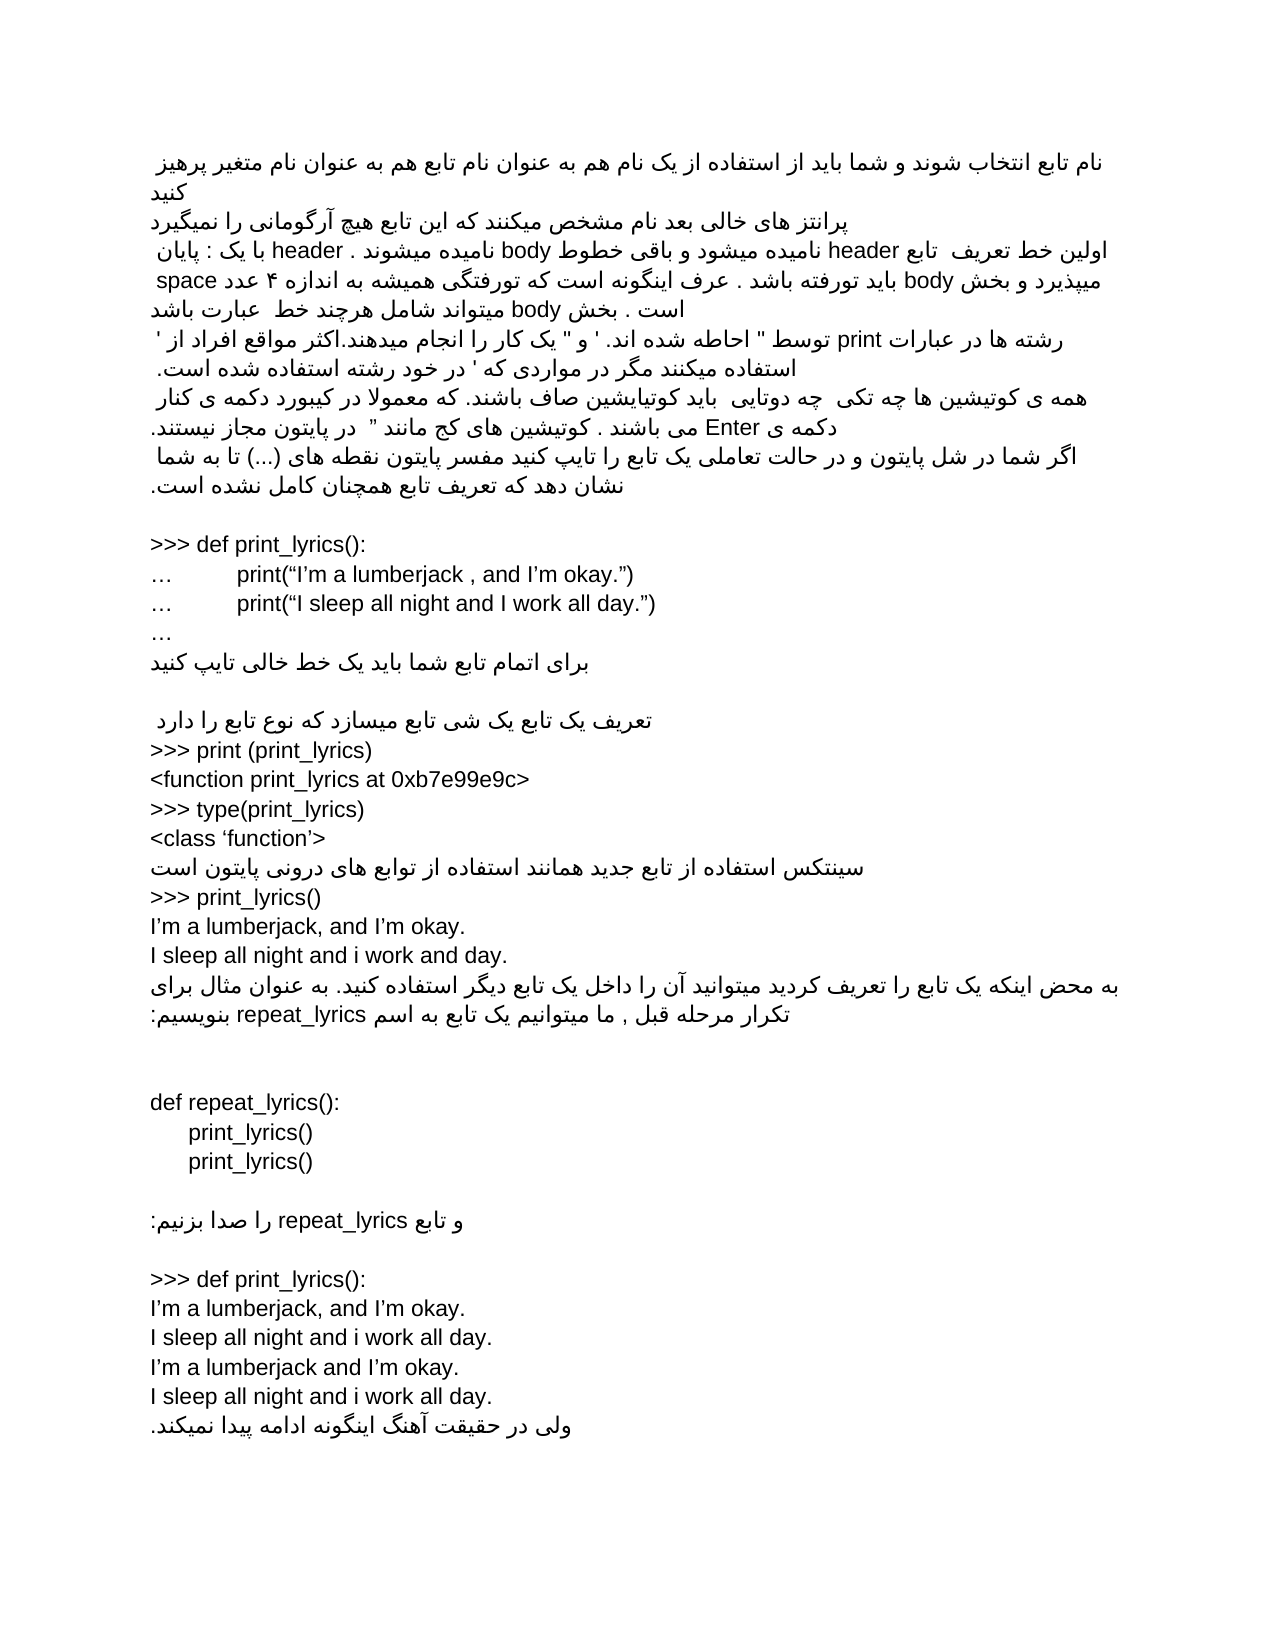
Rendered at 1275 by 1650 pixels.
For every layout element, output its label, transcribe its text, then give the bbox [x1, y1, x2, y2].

text به محض اینکه یک تابع را تعریف کردید میتوانید آن را داخل یک تابع دیگر استفاده کنید. به عنوان مثال برای تکرار مرحله قبل , ما میتوانیم یک تابع به اسم repeat_lyrics بنویسیم: [150, 972, 1125, 1027]
text <class ‘function’> [150, 826, 1125, 851]
text I sleep all night and i work and day. [150, 943, 1125, 969]
text def کلمه ی کلیدی است که مشخص میکند این یک تعریف تابع است .نام تابع print_lyrics است . قواعد نام های تابع مانند نام های متغیرها هستند:حروف ، اعداد و "_" مجازند ولی حرف اول نمیتواند یک عدد باشد. و شما نمیتوانید یک کلمه ی کلیدی را به عنوان نام تابع انتخاب کنید مثلا while یا if نمیتوانند به عنوان نام تابع انتخاب شوند و شما باید از استفاده از یک نام هم به عنوان نام تابع هم به عنوان نام متغیر پرهیز کنید [150, 150, 1125, 205]
text تعریف یک تابع یک شی تابع میسازد که نوع تابع را دارد [150, 708, 1125, 734]
text I sleep all night and i work all day. [150, 1325, 1125, 1351]
text سینتکس استفاده از تابع جدید همانند استفاده از توابع های درونی پایتون است [150, 855, 1125, 881]
text I sleep all night and i work all day. [150, 1384, 1125, 1409]
text >>> print (print_lyrics) [150, 737, 1125, 763]
text print_lyrics() [150, 1119, 1125, 1145]
text … print(“I’m a lumberjack , and I’m okay.”) [150, 561, 1125, 587]
text … [150, 620, 1125, 646]
text I’m a lumberjack and I’m okay. [150, 1354, 1125, 1380]
text >>> def print_lyrics(): [150, 1266, 1125, 1292]
text >>> print_lyrics() [150, 884, 1125, 910]
text def repeat_lyrics(): [150, 1090, 1125, 1116]
text print_lyrics() [150, 1149, 1125, 1174]
text >>> type(print_lyrics) [150, 796, 1125, 822]
text و تابع repeat_lyrics را صدا بزنیم: [150, 1207, 1125, 1233]
text >>> def print_lyrics(): [150, 502, 1125, 557]
text برای اتمام تابع شما باید یک خط خالی تایپ کنید [150, 649, 1125, 675]
text اگر شما در شل پایتون و در حالت تعاملی یک تابع را تایپ کنید مفسر پایتون نقطه های (...) تا به شما نشان دهد که تعریف تابع همچنان کامل نشده است. [150, 444, 1125, 499]
text … print(“I sleep all night and I work all day.”) [150, 591, 1125, 616]
text پرانتز های خالی بعد نام مشخص میکنند که این تابع هیچ آرگومانی را نمیگیرد اولین خط تعریف تابع header نامیده میشود و باقی خطوط body نامیده میشوند . header با یک : پایان میپذیرد و بخش body باید تورفته باشد . عرف اینگونه است که تورفتگی همیشه به اندازه ۴ عدد space است . بخش body میتواند شامل هرچند خط عبارت باشد [150, 209, 1125, 322]
text ولی در حقیقت آهنگ اینگونه ادامه پیدا نمیکند. [150, 1413, 1125, 1439]
text رشته ها در عبارات print توسط " احاطه شده اند. ' و " یک کار را انجام میدهند.اکثر مواقع افراد از ' استفاده میکنند مگر در مواردی که ' در خود رشته استفاده شده است. [150, 326, 1125, 381]
text همه ی کوتیشین ها چه تکی چه دوتایی باید کوتیایشین صاف باشند. که معمولا در کیبورد دکمه ی کنار دکمه ی Enter می باشند . کوتیشین های کج مانند ” در پایتون مجاز نیستند. [150, 385, 1125, 440]
text <function print_lyrics at 0xb7e99e9c> [150, 767, 1125, 792]
text I’m a lumberjack, and I’m okay. [150, 914, 1125, 939]
text I’m a lumberjack, and I’m okay. [150, 1296, 1125, 1321]
